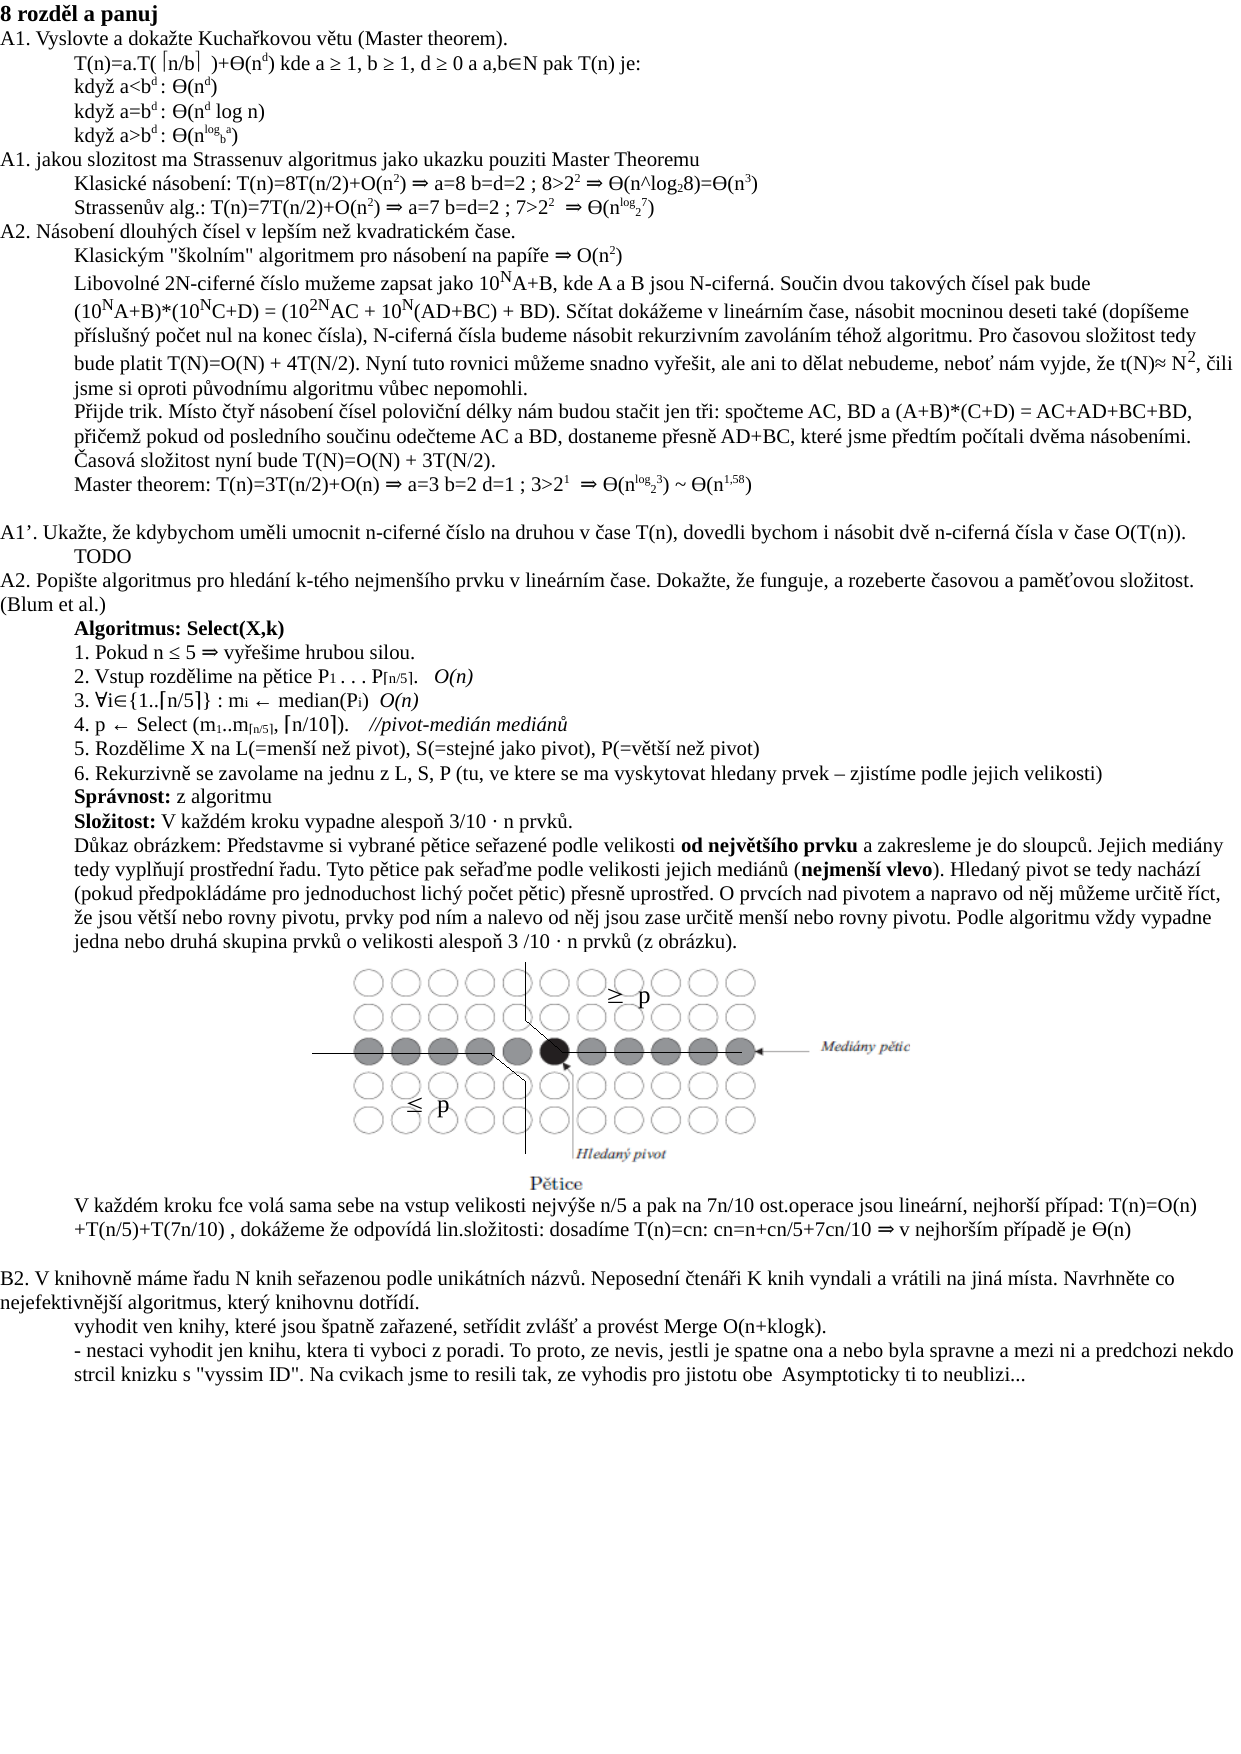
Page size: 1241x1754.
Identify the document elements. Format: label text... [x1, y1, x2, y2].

text - nestaci vyhodit jen knihu, ktera ti vyboci z poradi. To proto, ze nevis, jestli je spatne ona a nebo byla spravne a mezi ni a predchozi nekdo strcil knizku s "vyssim ID". Na cvikach jsme to resili tak, ze vyhodis pro jistotu obe Asymptoticky ti to neublizi... [74, 1338, 1240, 1386]
text V každém kroku fce volá sama sebe na vstup velikosti nejvýše n/5 a pak na 7n/10 ost.operace jsou lineární, nejhorší případ: T(n)=O(n)+T(n/5)+T(7n/10) , dokážeme že odpovídá lin.složitosti: dosadíme T(n)=cn: cn=n+cn/5+7cn/10 ⇒ v nejhorším případě je Ө(n) [74, 953, 1240, 1241]
text když a=bd : Ө(nd log n) [0, 98, 1240, 123]
text 1. Pokud n ≤ 5 ⇒ vyřešime hrubou silou. [74, 640, 1240, 664]
text vyhodit ven knihy, které jsou špatně zařazené, setřídit zvlášť a provést Merge O(n+klogk). [74, 1314, 1240, 1338]
text Libovolné 2N-ciferné číslo mužeme zapsat jako 10NA+B, kde A a B jsou N-ciferná. Součin dvou takových čísel pak bude (10NA+B)*(10NC+D) = (102NAC + 10N(AD+BC) + BD). Sčítat dokážeme v lineárním čase, násobit mocninou deseti také (dopíšeme příslušný počet nul na konec čísla), N-ciferná čísla budeme násobit rekurzivním zavoláním téhož algoritmu. Pro časovou složitost tedy bude platit T(N)=O(N) + 4T(N/2). Nyní tuto rovnici můžeme snadno vyřešit, ale ani to dělat nebudeme, neboť nám vyjde, že t(N)≈ N2, čili jsme si oproti původnímu algoritmu vůbec nepomohli. [74, 267, 1240, 399]
text 6. Rekurzivně se zavolame na jednu z L, S, P (tu, ve ktere se ma vyskytovat hledany prvek – zjistíme podle jejich velikosti) [74, 760, 1240, 784]
text A1’. Ukažte, že kdybychom uměli umocnit n-ciferné číslo na druhou v čase T(n), dovedli bychom i násobit dvě n-ciferná čísla v čase O(T(n)). [0, 520, 1240, 544]
text když a>bd : Ө(nlogba) [0, 123, 1240, 147]
text T(n)=a.T( n/b )+Ө(nd) kde a ≥ 1, b ≥ 1, d ≥ 0 a a,bN pak T(n) je: [0, 50, 1240, 74]
text A2. Násobení dlouhých čísel v lepším než kvadratickém čase. [0, 219, 1240, 243]
text TODO [0, 544, 1240, 568]
text Důkaz obrázkem: Představme si vybrané pětice seřazené podle velikosti od největšího prvku a zakresleme je do sloupců. Jejich mediány tedy vyplňují prostřední řadu. Tyto pětice pak seřaďme podle velikosti jejich mediánů (nejmenší vlevo). Hledaný pivot se tedy nachází (pokud předpokládáme pro jednoduchost lichý počet pětic) přesně uprostřed. O prvcích nad pivotem a napravo od něj můžeme určitě říct, že jsou větší nebo rovny pivotu, prvky pod ním a nalevo od něj jsou zase určitě menší nebo rovny pivotu. Podle algoritmu vždy vypadne jedna nebo druhá skupina prvků o velikosti alespoň 3 /10 · n prvků (z obrázku). [74, 833, 1240, 953]
text 4. p ← Select (m1..m⌈n/5⌉, ⌈n/10⌉). //pivot-medián mediánů [74, 712, 1240, 736]
text Složitost: V každém kroku vypadne alespoň 3/10 · n prvků. [74, 808, 1240, 833]
text A1. jakou slozitost ma Strassenuv algoritmus jako ukazku pouziti Master Theoremu [0, 147, 1240, 171]
list 3. ∀i{1..⌈n/5⌉} : mi ← median(Pi) O(n) [74, 688, 1240, 712]
text Klasickým "školním" algoritmem pro násobení na papíře ⇒ O(n2) [74, 243, 1240, 267]
text 2. Vstup rozdělime na pětice P1 . . . P⌈n/5⌉. O(n) [74, 664, 1240, 688]
text Master theorem: T(n)=3T(n/2)+O(n) ⇒ a=3 b=2 d=1 ; 3>21 ⇒ Ө(nlog23) ~ Ө(n1,58) [74, 472, 1240, 496]
text A2. Popište algoritmus pro hledání k-tého nejmenšího prvku v lineárním čase. Dokažte, že funguje, a rozeberte časovou a paměťovou složitost. (Blum et al.) [0, 568, 1240, 616]
text B2. V knihovně máme řadu N knih seřazenou podle unikátních názvů. Neposední čtenáři K knih vyndali a vrátili na jiná místa. Navrhněte co nejefektivnější algoritmus, který knihovnu dotřídí. [0, 1266, 1240, 1314]
text 5. Rozdělime X na L(=menší než pivot), S(=stejné jako pivot), P(=větší než pivot) [74, 736, 1240, 760]
text když a<bd : Ө(nd) [0, 74, 1240, 98]
text 8 rozděl a panuj [0, 0, 1240, 26]
text Přijde trik. Místo čtyř násobení čísel poloviční délky nám budou stačit jen tři: spočteme AC, BD a (A+B)*(C+D) = AC+AD+BC+BD, přičemž pokud od posledního součinu odečteme AC a BD, dostaneme přesně AD+BC, které jsme předtím počítali dvěma násobeními. Časová složitost nyní bude T(N)=O(N) + 3T(N/2). [74, 399, 1240, 472]
text Klasické násobení: T(n)=8T(n/2)+O(n2) ⇒ a=8 b=d=2 ; 8>22 ⇒ Ө(n^log28)=Ө(n3) [0, 171, 1240, 195]
text Správnost: z algoritmu [74, 784, 1240, 808]
text Algoritmus: Select(X,k) [0, 616, 1240, 640]
text A1. Vyslovte a dokažte Kuchařkovou větu (Master theorem). [0, 26, 1240, 50]
text Strassenův alg.: T(n)=7T(n/2)+O(n2) ⇒ a=7 b=d=2 ; 7>22 ⇒ Ө(nlog27) [0, 195, 1240, 219]
